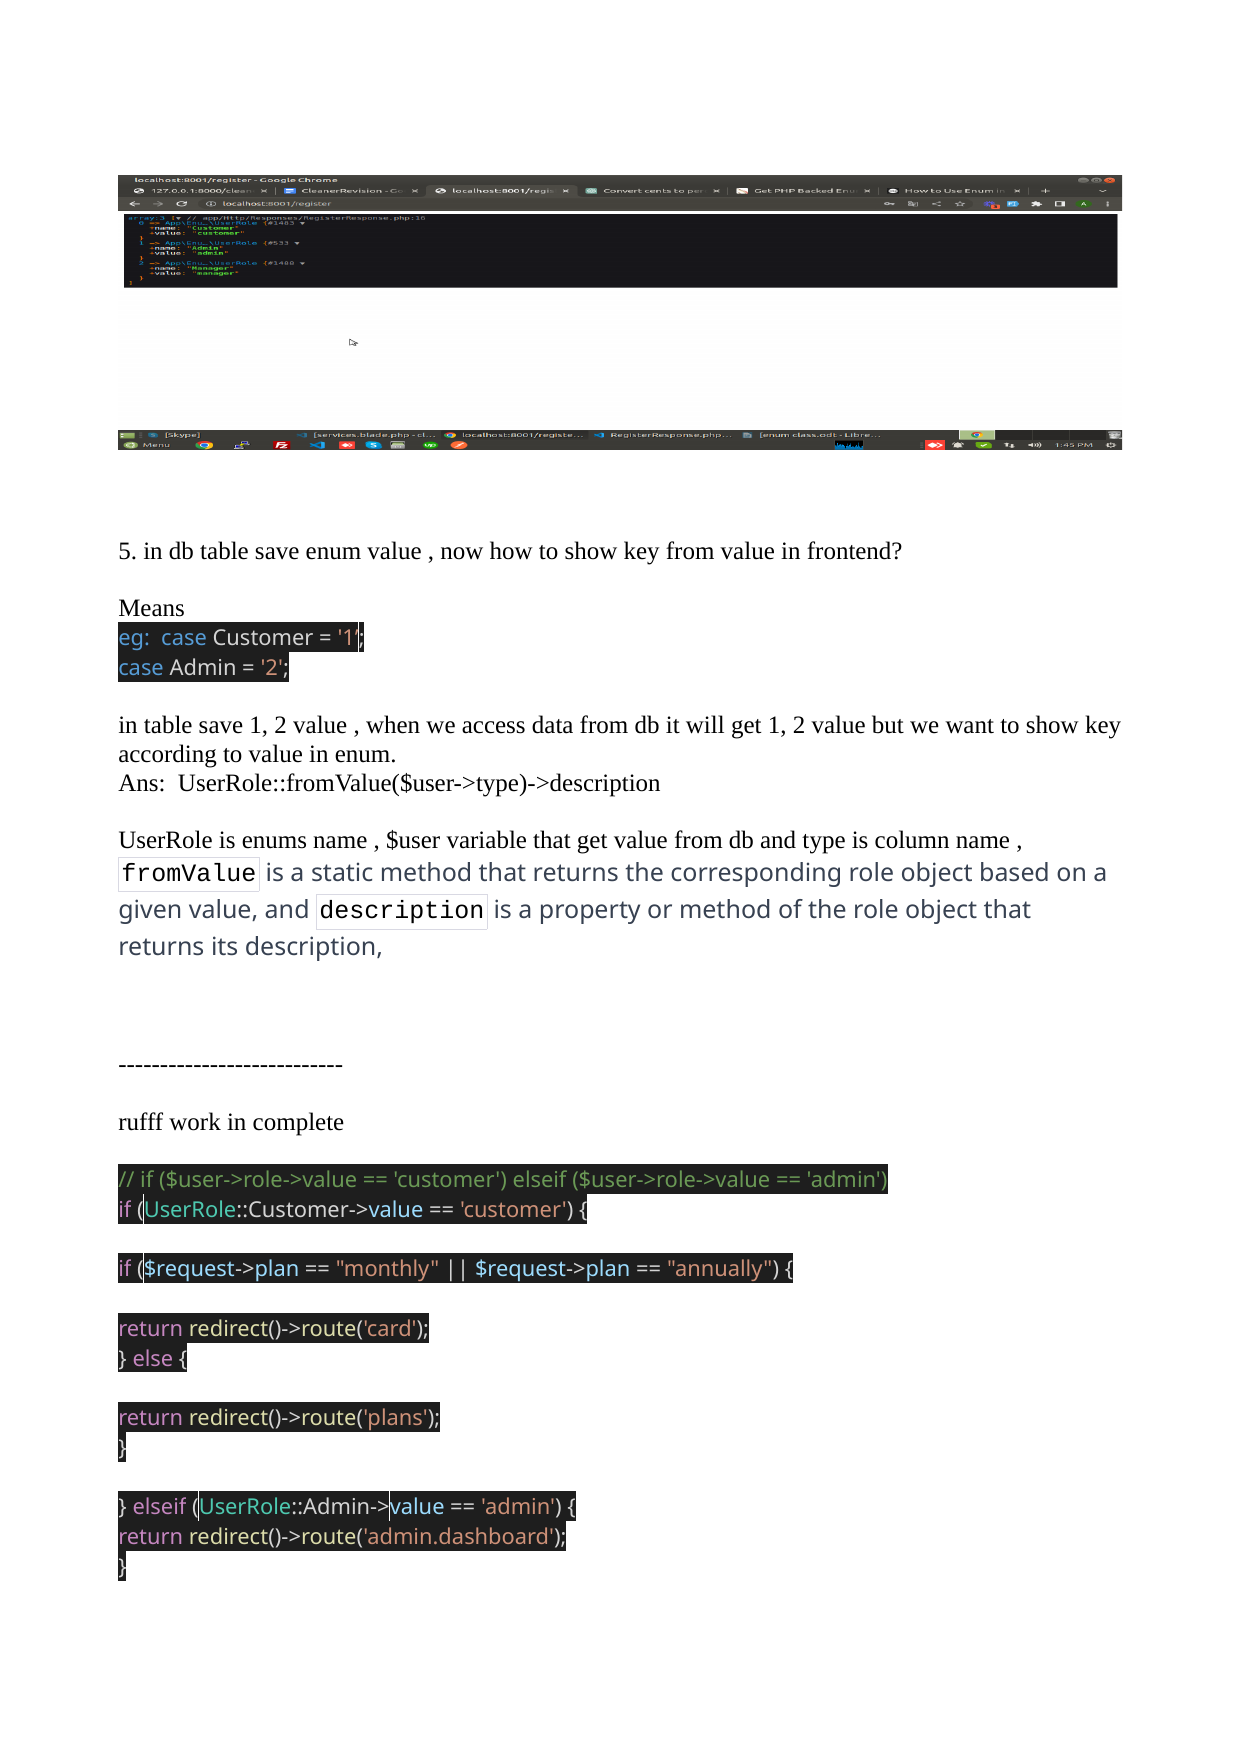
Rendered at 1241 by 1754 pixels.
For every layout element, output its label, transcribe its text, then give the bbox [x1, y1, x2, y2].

text UserRole is enums name , $user variable that get value from db and type is column name , [118, 825, 1122, 854]
text eg: case Customer = '1’; [118, 622, 1122, 652]
text --------------------------- [118, 1049, 1122, 1078]
text } [118, 1551, 1122, 1581]
text } elseif (UserRole::Admin->value == 'admin') { [118, 1491, 1122, 1521]
text 5. in db table save enum value , now how to show key from value in frontend? [118, 536, 1122, 564]
text in table save 1, 2 value , when we access data from db it will get 1, 2 value but we want to show key according to value in enum. [118, 710, 1122, 768]
text case Admin = '2'; [118, 652, 1122, 682]
text if ($request->plan == "monthly" || $request->plan == "annually") { [118, 1253, 1122, 1283]
text return redirect()->route('admin.dashboard'); [118, 1521, 1122, 1551]
text Means [118, 593, 1122, 622]
text } else { [118, 1343, 1122, 1372]
text return redirect()->route('plans'); [118, 1402, 1122, 1432]
text } [118, 1432, 1122, 1462]
text if (UserRole::Customer->value == 'customer') { [118, 1194, 1122, 1224]
text fromValue is a static method that returns the corresponding role object based on a given value, and description is a property or method of the role object that returns its description, [118, 854, 1122, 963]
text rufff work in complete [118, 1107, 1122, 1135]
text return redirect()->route('card'); [118, 1313, 1122, 1343]
picture [118, 175, 1123, 450]
text // if ($user->role->value == 'customer') elseif ($user->role->value == 'admin') [118, 1164, 1122, 1194]
text Ans: UserRole::fromValue($user->type)->description [118, 768, 1122, 797]
